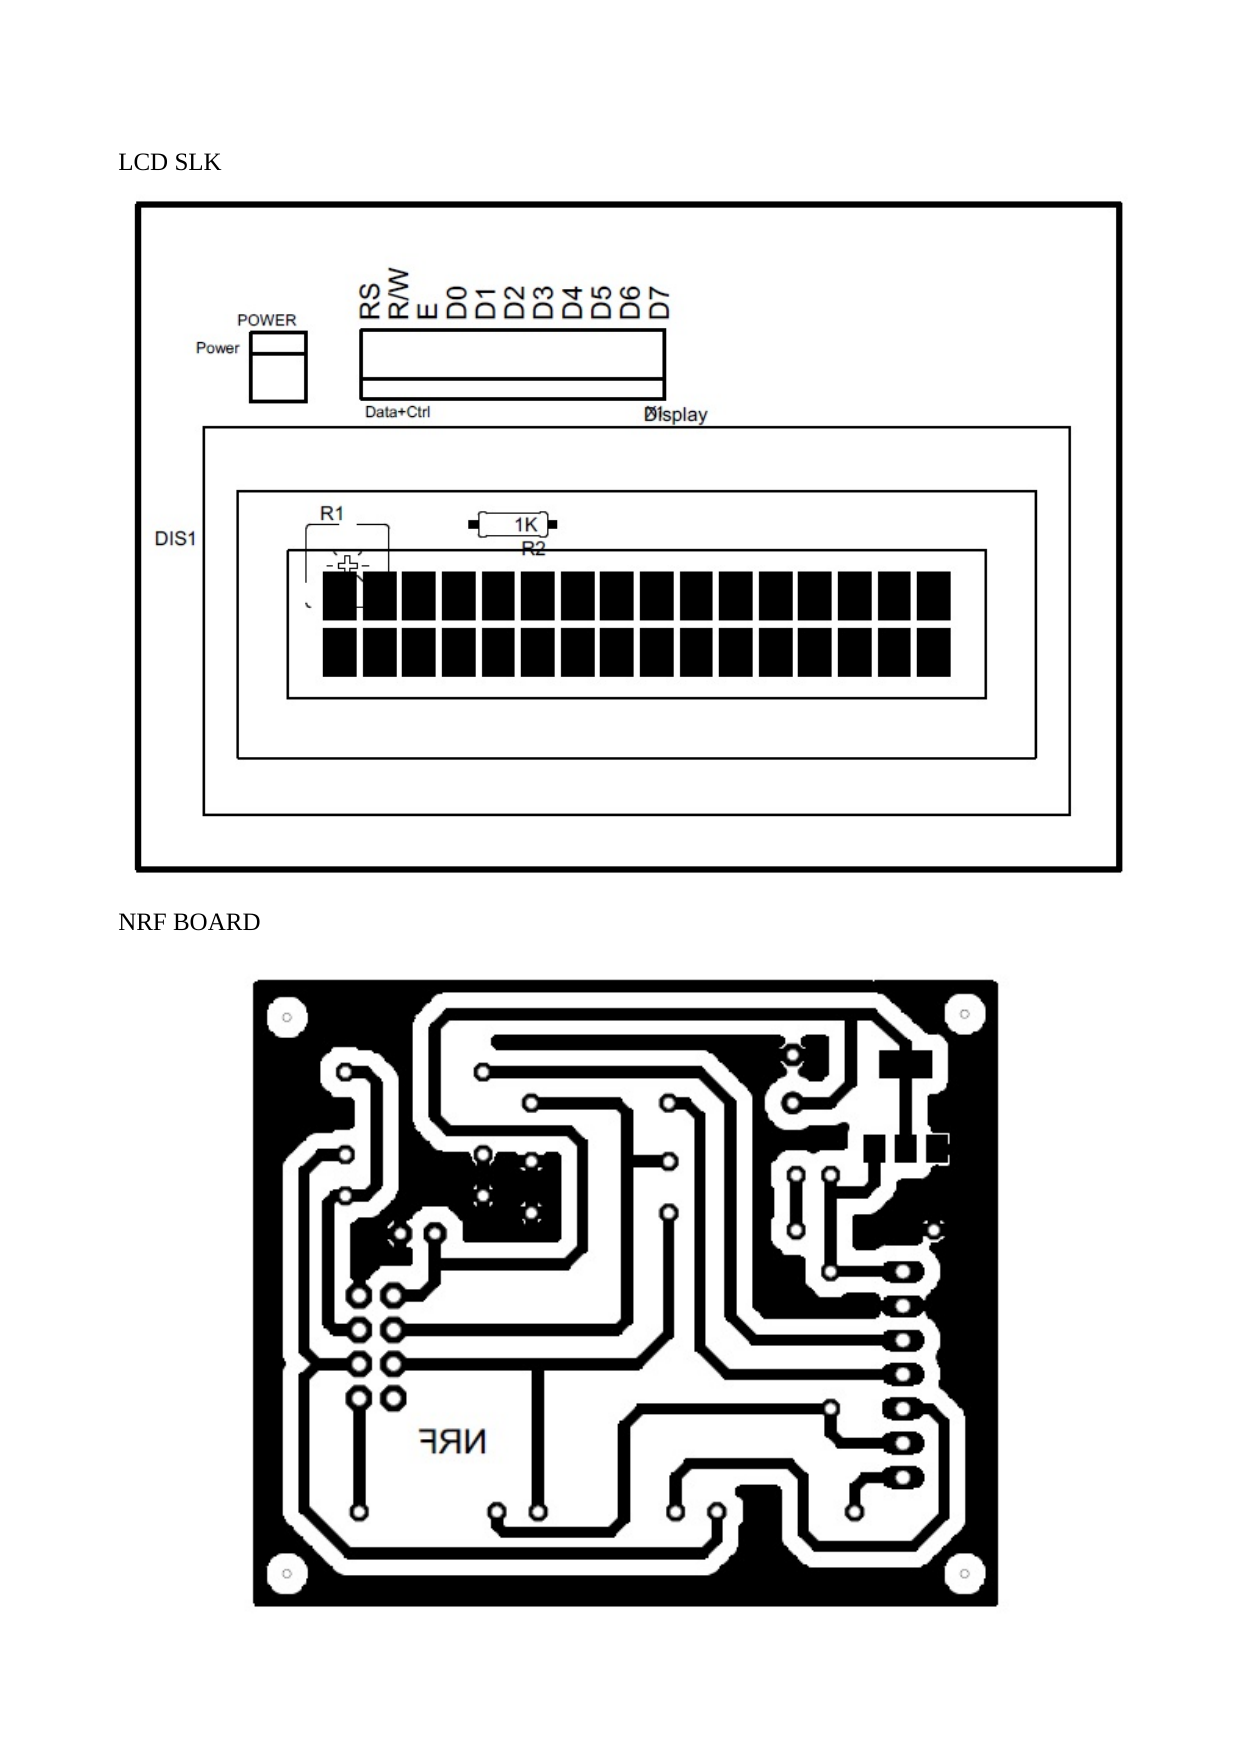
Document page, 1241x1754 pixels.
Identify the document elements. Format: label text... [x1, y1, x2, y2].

picture [233, 963, 1014, 1624]
text LCD SLK [118, 147, 1122, 176]
picture [126, 194, 1130, 879]
text NRF BOARD [118, 907, 1122, 936]
